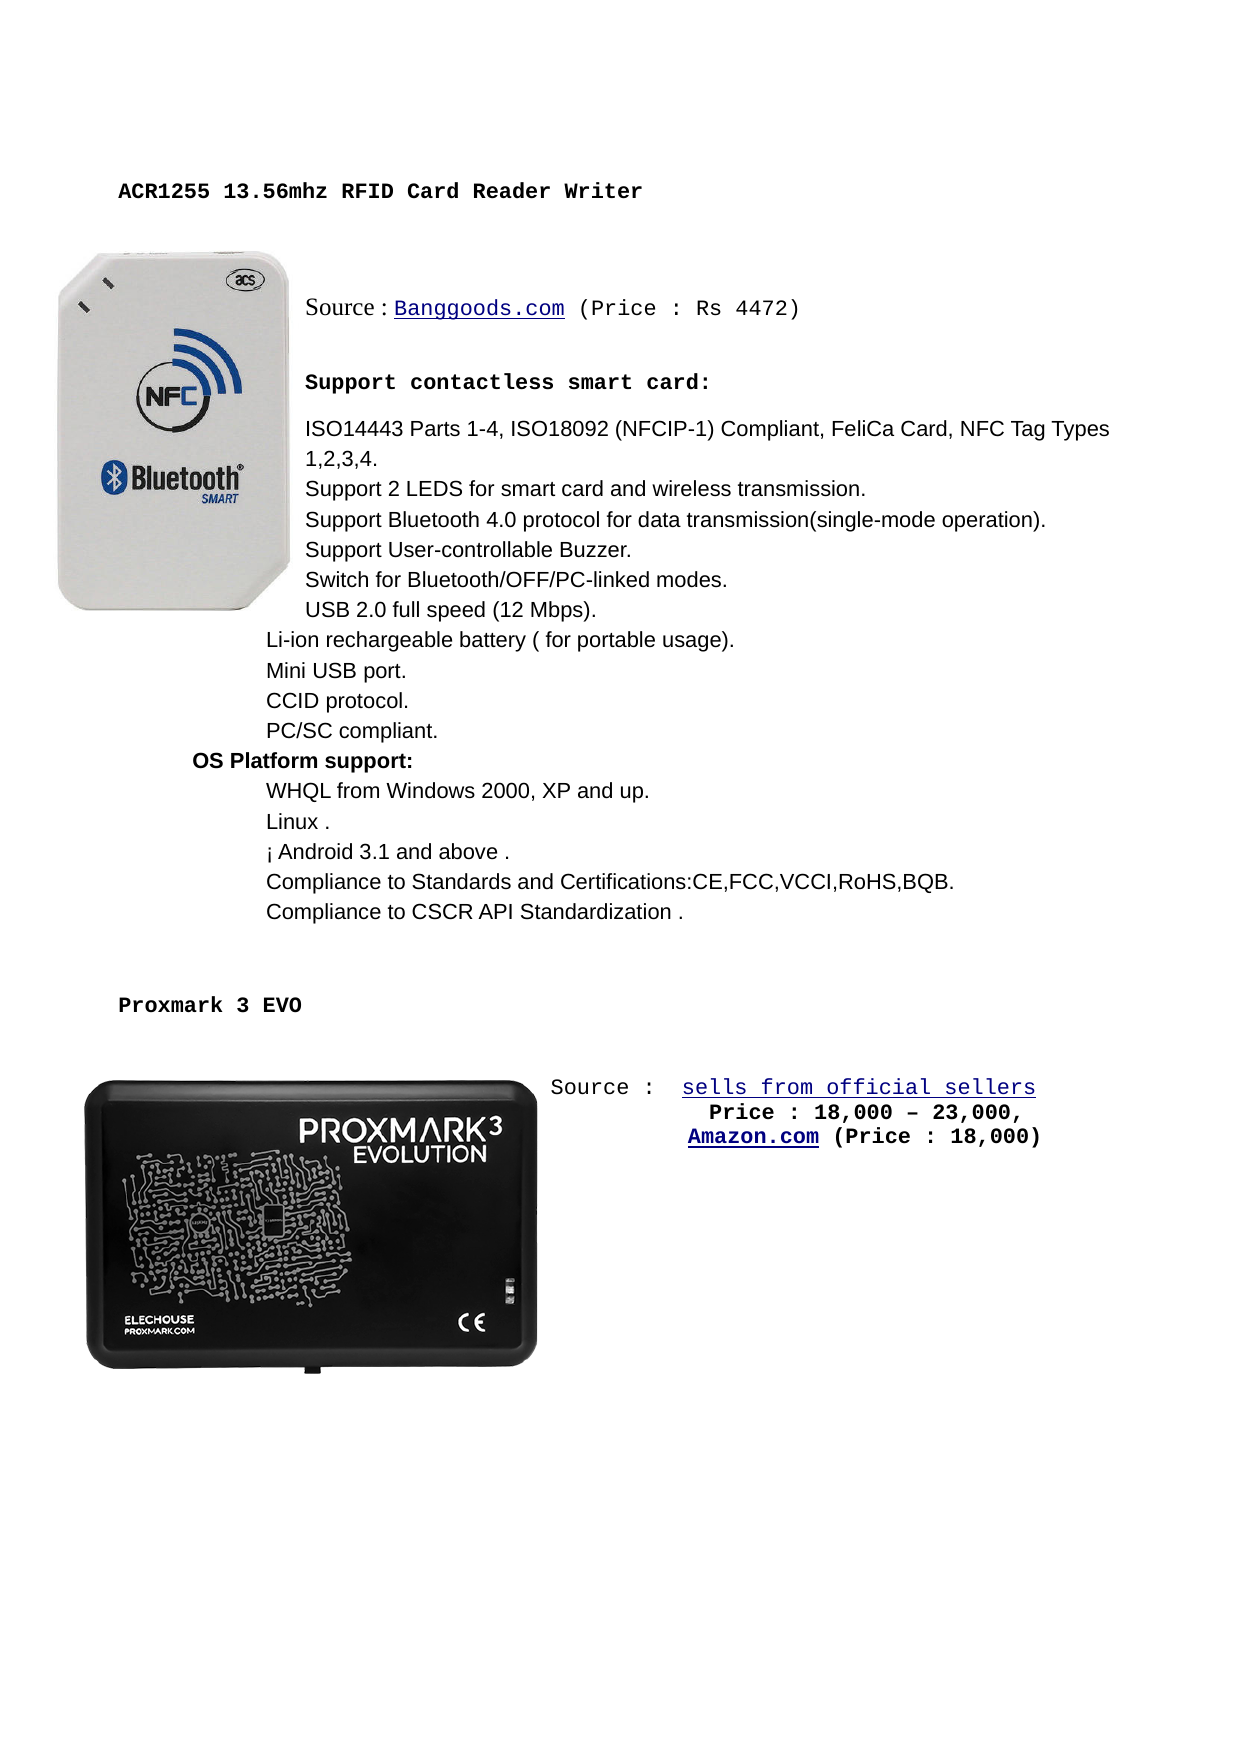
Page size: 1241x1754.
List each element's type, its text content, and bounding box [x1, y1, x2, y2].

text OS Platform support: [118, 748, 1122, 773]
subtitle Proxmark 3 EVO [118, 994, 1122, 1019]
text Support 2 LEDS for smart card and wireless transmission. [305, 476, 1122, 501]
text Mini USB port. [118, 657, 1122, 683]
text CCID protocol. [118, 688, 1122, 713]
text Price : 18,000 – 23,000, [538, 1101, 1122, 1126]
text PC/SC compliant. [118, 718, 1122, 743]
text ISO14443 Parts 1-4, ISO18092 (NFCIP-1) Compliant, FeliCa Card, NFC Tag Types 1,2,3,4. [305, 416, 1122, 471]
text Li-ion rechargeable battery ( for portable usage). [118, 627, 1122, 652]
text Switch for Bluetooth/OFF/PC-linked modes. [305, 567, 1122, 592]
text Compliance to CSCR API Standardization . [118, 899, 1122, 924]
text Amazon.com (Price : 18,000) [538, 1126, 1122, 1150]
picture [30, 239, 305, 620]
text USB 2.0 full speed (12 Mbps). [118, 597, 1122, 622]
text Linux . [118, 808, 1122, 834]
text Source : sells from official sellers [118, 1076, 1122, 1101]
text Support User-controllable Buzzer. [305, 537, 1122, 562]
text Support Bluetooth 4.0 protocol for data transmission(single-mode operation). [305, 506, 1122, 532]
text ¡ Android 3.1 and above . [118, 839, 1122, 864]
subtitle ACR1255 13.56mhz RFID Card Reader Writer [118, 180, 1122, 205]
text WHQL from Windows 2000, XP and up. [118, 778, 1122, 803]
text Source : Banggoods.com (Price : Rs 4472) [305, 292, 1122, 322]
picture [84, 1080, 538, 1374]
text Compliance to Standards and Certifications:CE,FCC,VCCI,RoHS,BQB. [118, 869, 1122, 894]
text Support contactless smart card: [305, 372, 1122, 396]
